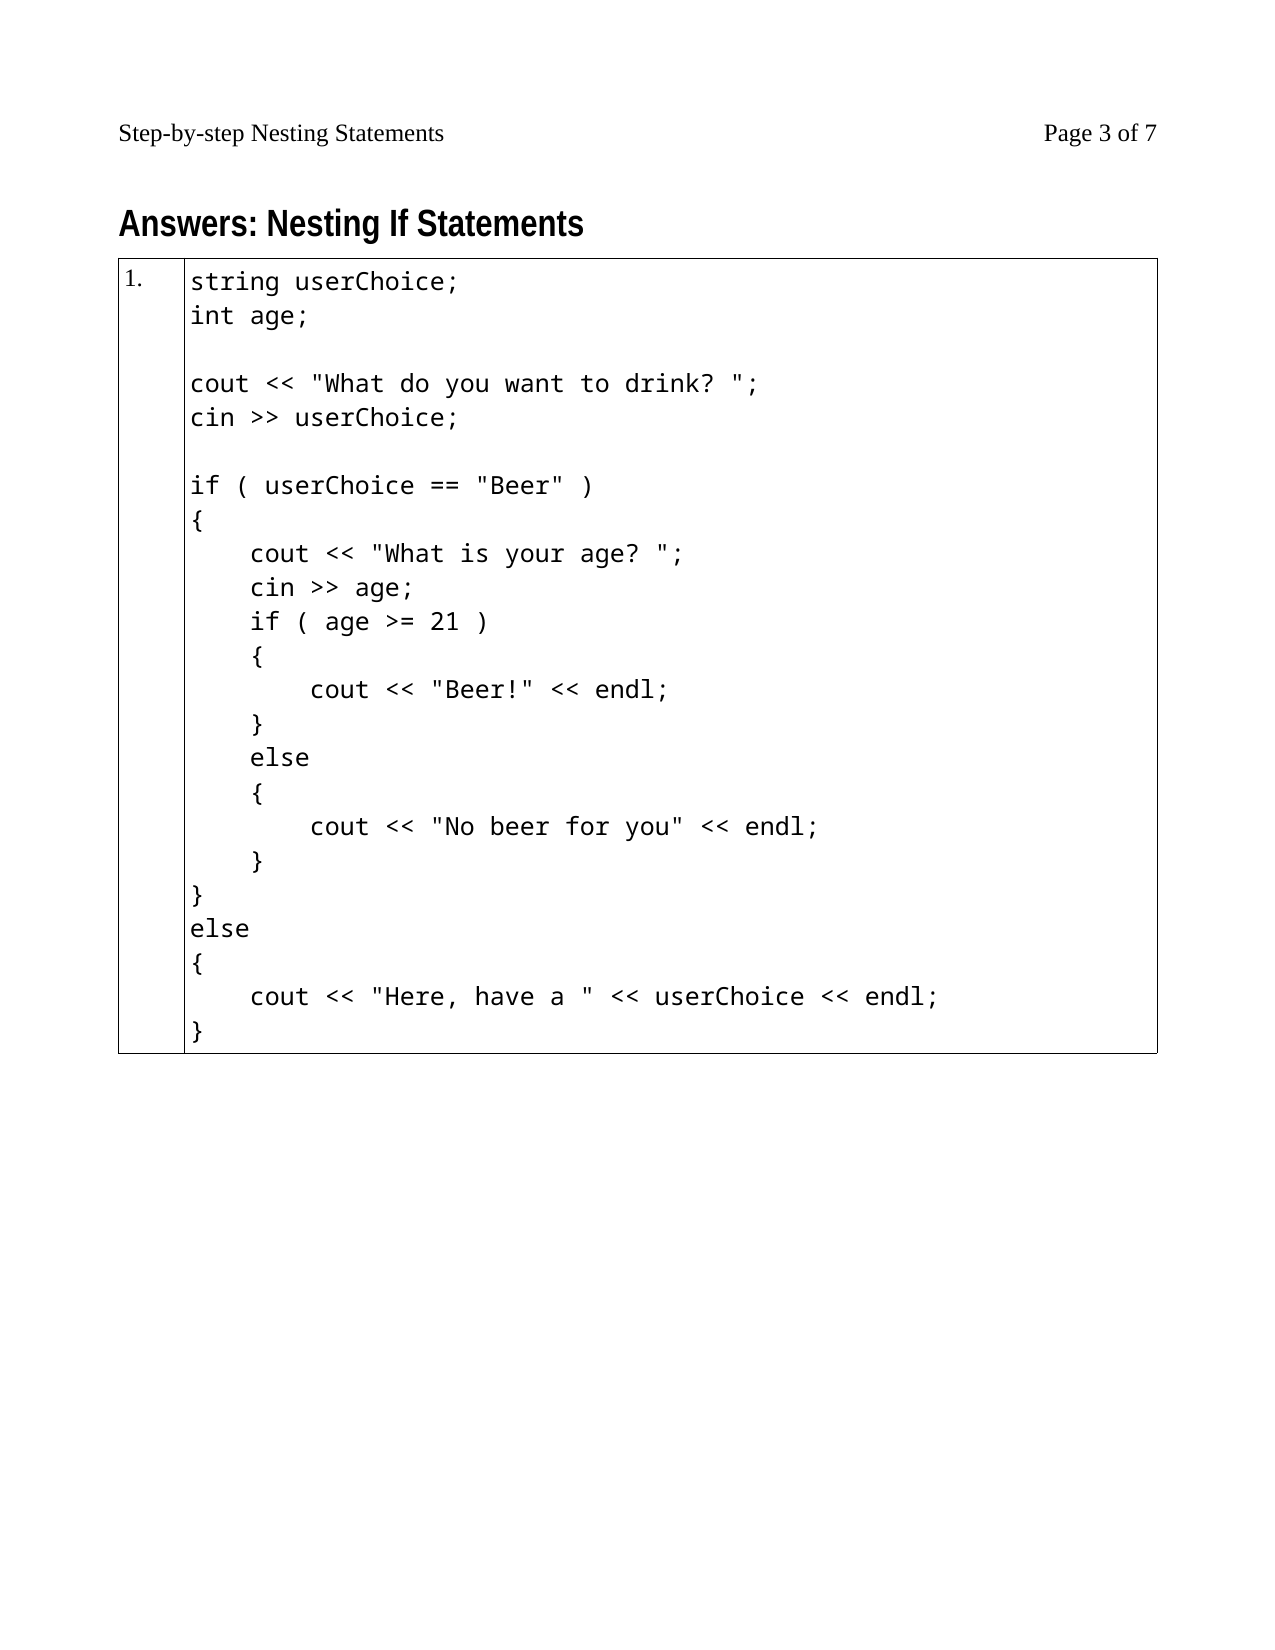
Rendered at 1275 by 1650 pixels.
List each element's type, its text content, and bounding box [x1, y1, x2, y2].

subtitle Answers: Nesting If Statements [118, 201, 1157, 245]
table_header 1. [119, 259, 184, 1052]
table_header string userChoice; int age; cout << "What do you want to drink? "; cin >> userChoice; if ( userChoice == "Beer" ) { cout << "What is your age? "; cin >> age; if ( age >= 21 ) { cout << "Beer!" << endl; } else { cout << "No beer for you" << endl; } } else { cout << "Here, have a " << userChoice << endl; } [185, 259, 1157, 1052]
